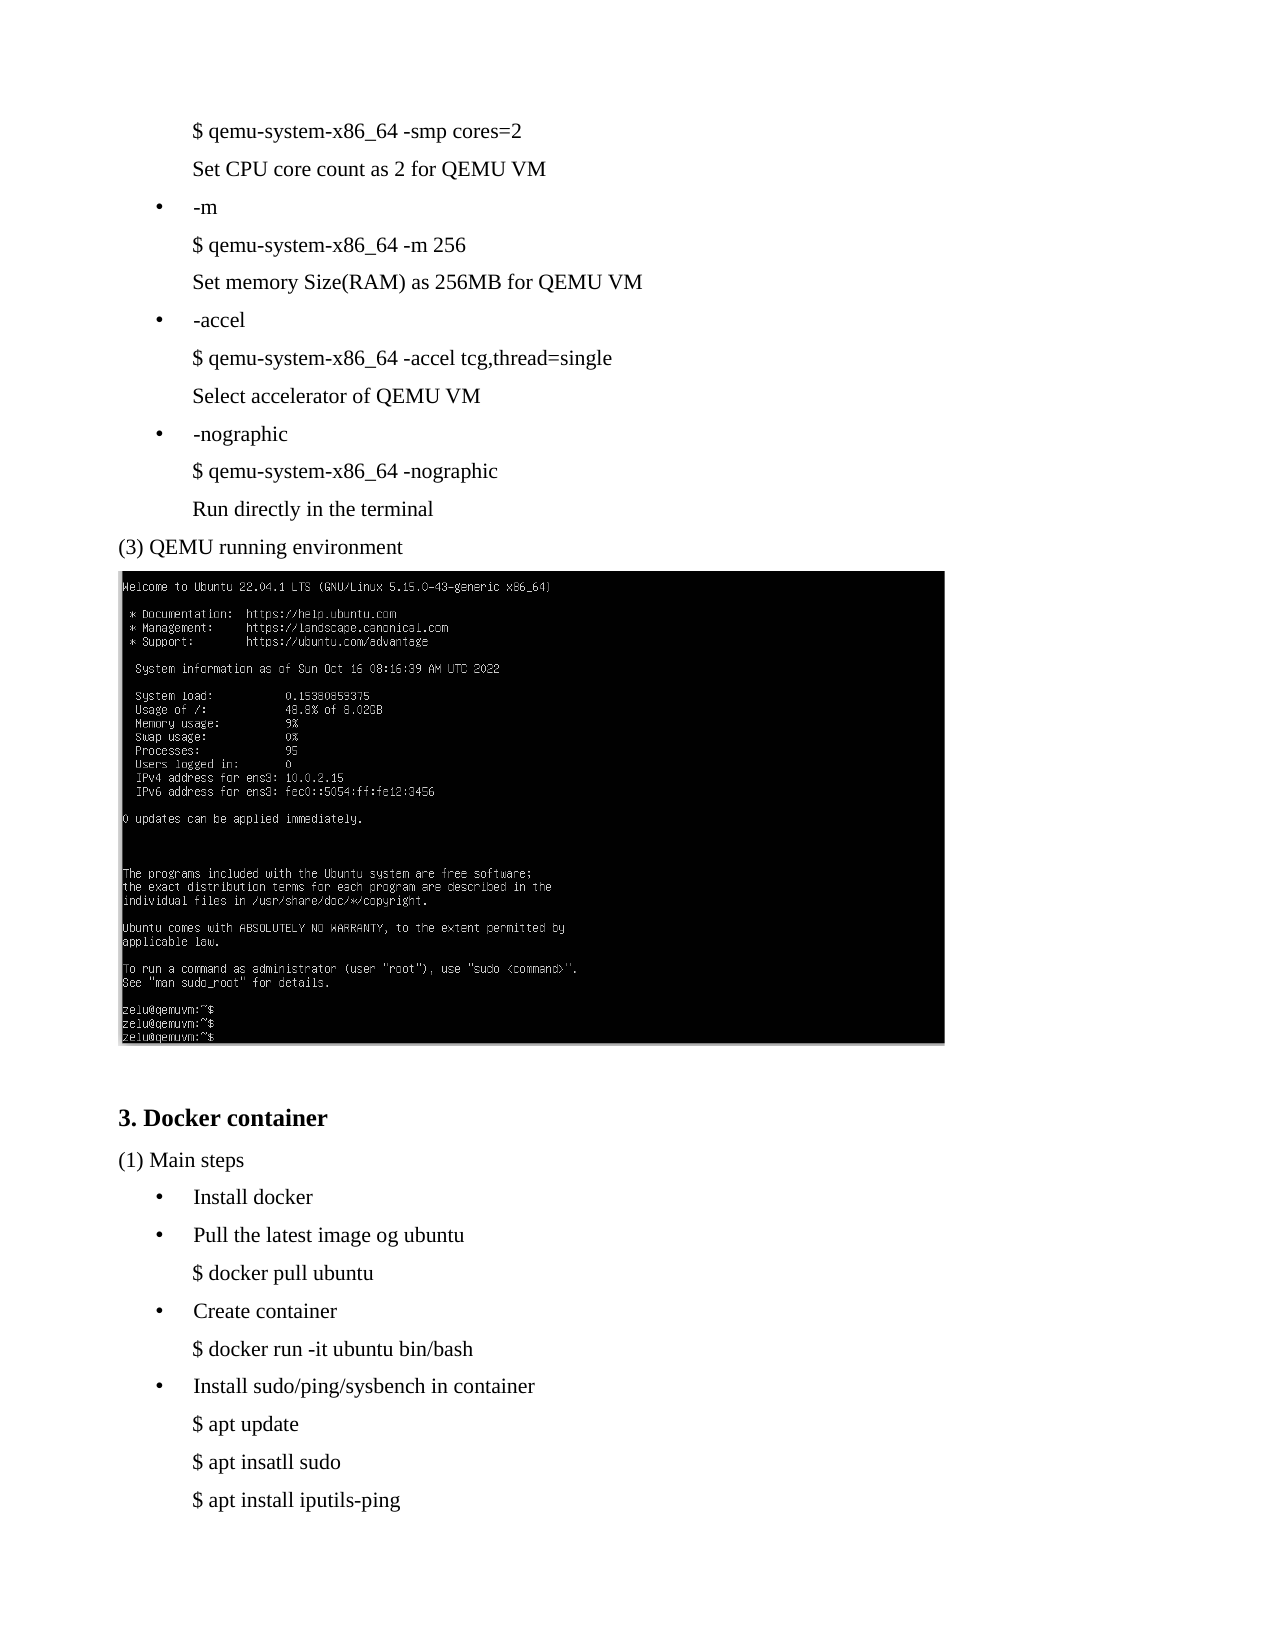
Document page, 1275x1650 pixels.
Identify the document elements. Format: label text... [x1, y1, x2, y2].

text $ apt install iputils-ping [192, 1487, 1157, 1512]
text Run directly in the terminal [192, 496, 1157, 521]
text $ docker run -it ubuntu bin/bash [118, 1336, 1157, 1361]
list Create container [156, 1298, 1157, 1323]
list -nographic [156, 421, 1157, 446]
text $ apt update [118, 1411, 1157, 1436]
text (1) Main steps [118, 1147, 1157, 1172]
text $ qemu-system-x86_64 -nographic [118, 458, 1157, 484]
text $ apt insatll sudo [192, 1449, 1157, 1474]
text $ qemu-system-x86_64 -m 256 [118, 232, 1157, 257]
text 3. Docker container [118, 1103, 1157, 1132]
list -m [156, 194, 1157, 219]
text Select accelerator of QEMU VM [118, 383, 1157, 408]
list Install sudo/ping/sysbench in container [156, 1373, 1157, 1399]
text Set CPU core count as 2 for QEMU VM [118, 156, 1157, 181]
list Pull the latest image og ubuntu [156, 1222, 1157, 1247]
text $ qemu-system-x86_64 -accel tcg,thread=single [118, 345, 1157, 370]
text Set memory Size(RAM) as 256MB for QEMU VM [118, 269, 1157, 294]
text (3) QEMU running environment [118, 534, 1157, 559]
text $ docker pull ubuntu [118, 1260, 1157, 1285]
list -accel [156, 307, 1157, 332]
text $ qemu-system-x86_64 -smp cores=2 [118, 118, 1157, 143]
list Install docker [156, 1184, 1157, 1209]
